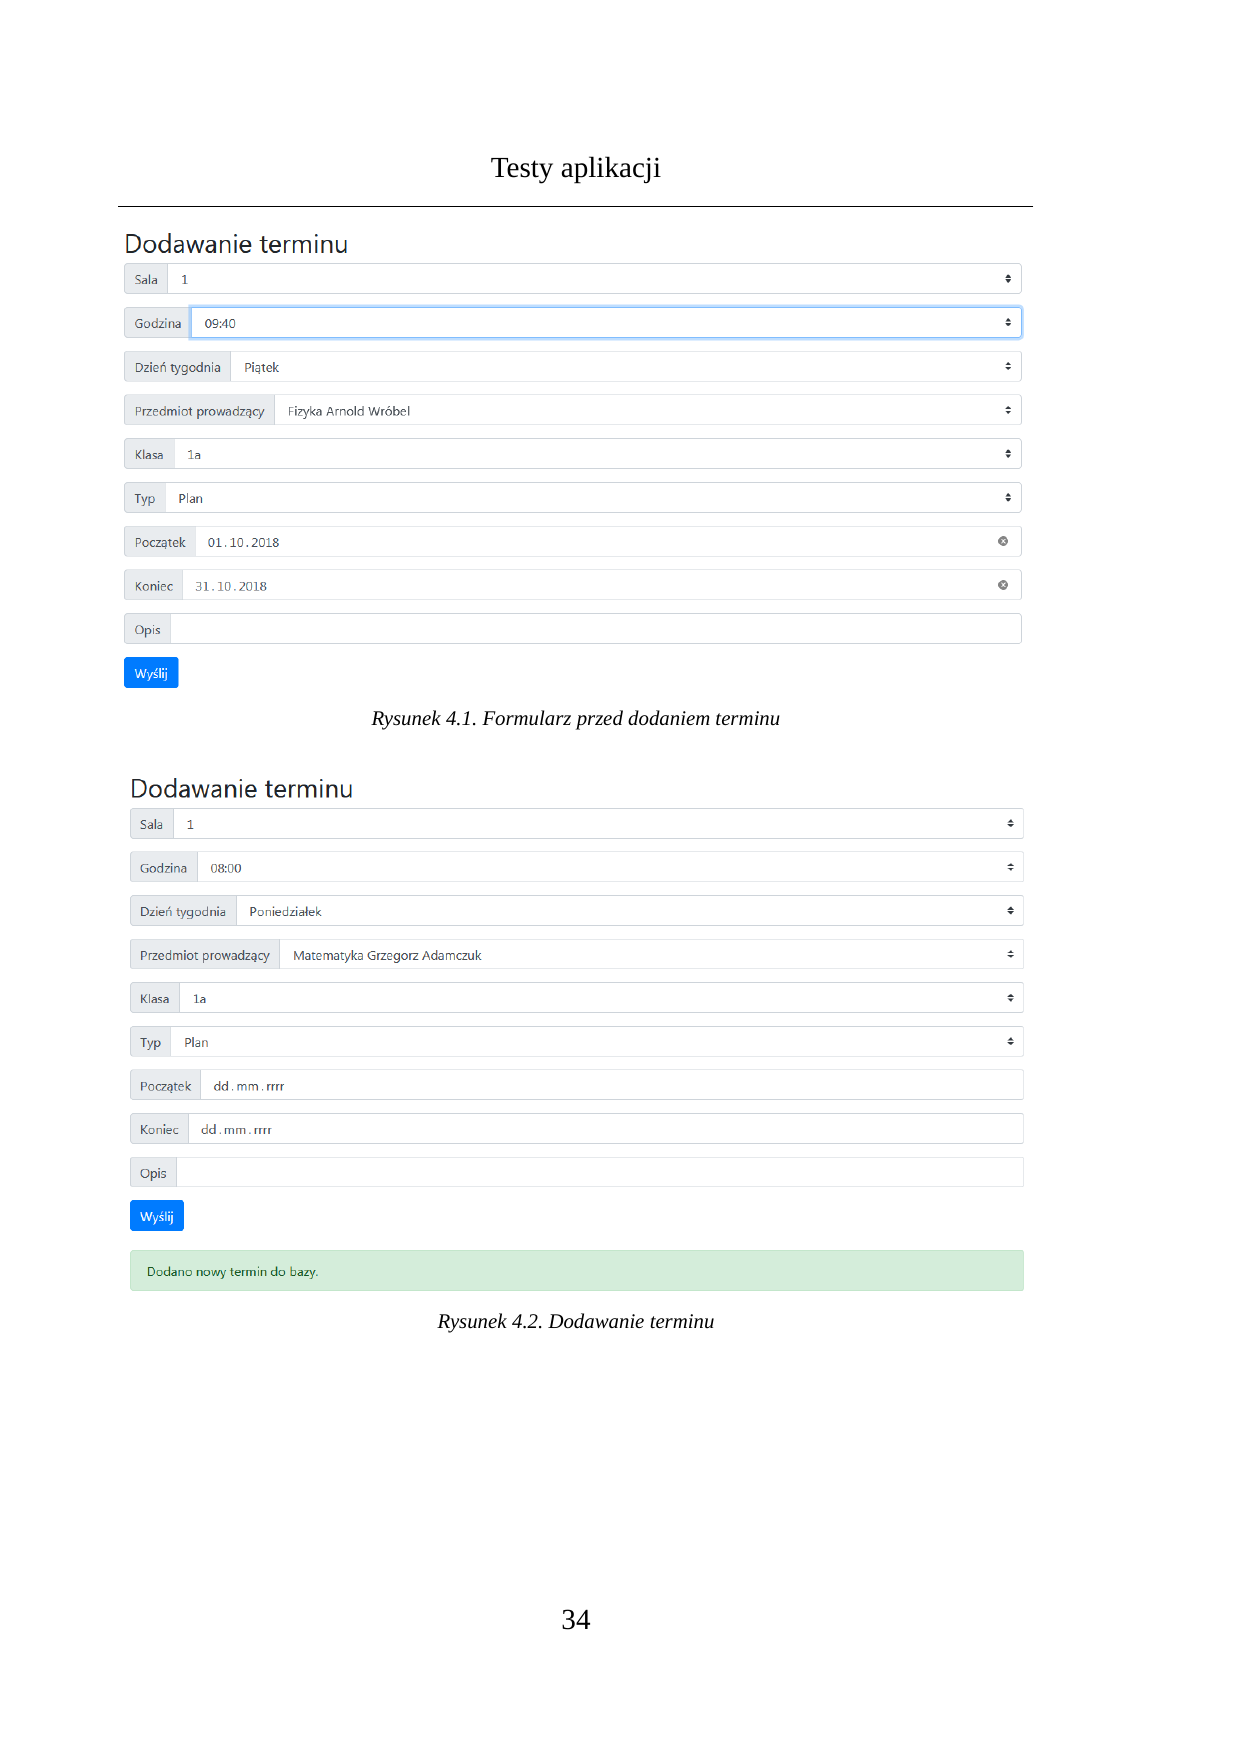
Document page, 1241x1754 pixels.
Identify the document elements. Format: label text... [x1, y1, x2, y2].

text Rysunek 4.2. Dodawanie terminu [120, 1304, 1031, 1333]
picture [120, 768, 1032, 1304]
text Rysunek 4.1. Formularz przed dodaniem terminu [120, 702, 1032, 730]
picture [119, 219, 1032, 702]
